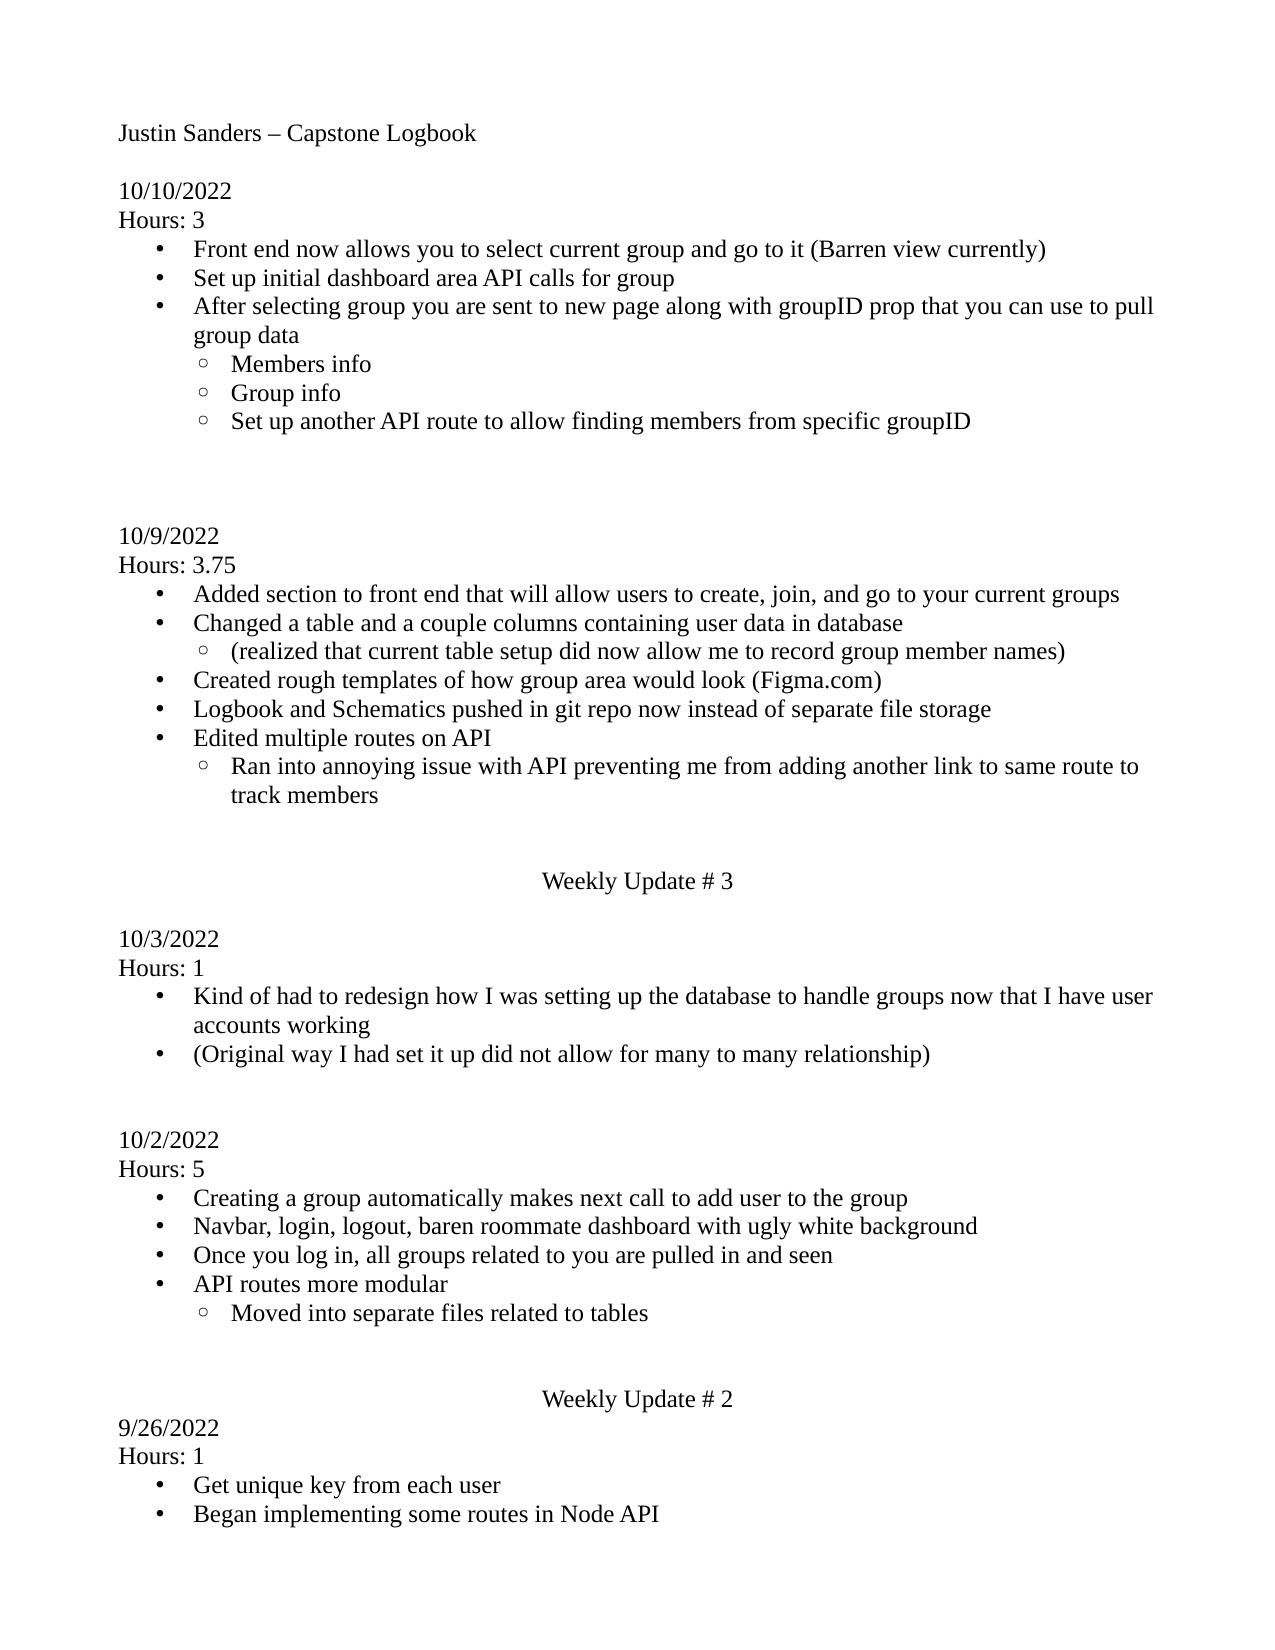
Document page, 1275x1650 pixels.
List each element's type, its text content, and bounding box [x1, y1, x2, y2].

list Added section to front end that will allow users to create, join, and go to your current groups [156, 579, 1157, 608]
list (Original way I had set it up did not allow for many to many relationship) [156, 1039, 1157, 1068]
list Began implementing some routes in Node API [156, 1499, 1157, 1528]
list Hours: 3 [118, 205, 1157, 234]
list Get unique key from each user [156, 1470, 1157, 1499]
list (realized that current table setup did now allow me to record group member names) [193, 636, 1157, 665]
list Kind of had to redesign how I was setting up the database to handle groups now that I have user accounts working [156, 981, 1157, 1039]
list API routes more modular [156, 1269, 1157, 1298]
list Front end now allows you to select current group and go to it (Barren view currently) [156, 234, 1157, 263]
list Hours: 1 [118, 953, 1157, 981]
list 10/3/2022 [118, 924, 1157, 953]
list After selecting group you are sent to new page along with groupID prop that you can use to pull group data [156, 291, 1157, 349]
list Set up another API route to allow finding members from specific groupID [193, 406, 1157, 435]
list Weekly Update # 2 [118, 1384, 1157, 1413]
list Group info [193, 378, 1157, 406]
list Ran into annoying issue with API preventing me from adding another link to same route to track members [193, 751, 1157, 809]
list 10/9/2022 [118, 521, 1157, 550]
list Members info [193, 349, 1157, 378]
list Created rough templates of how group area would look (Figma.com) [156, 665, 1157, 694]
list 10/10/2022 [118, 176, 1157, 205]
list 9/26/2022 [118, 1413, 1157, 1441]
list Set up initial dashboard area API calls for group [156, 263, 1157, 291]
list Edited multiple routes on API [156, 723, 1157, 751]
list Hours: 5 [118, 1154, 1157, 1183]
list Hours: 3.75 [118, 550, 1157, 579]
list Hours: 1 [118, 1441, 1157, 1470]
list Creating a group automatically makes next call to add user to the group [156, 1183, 1157, 1211]
list 10/2/2022 [118, 1125, 1157, 1154]
list Logbook and Schematics pushed in git repo now instead of separate file storage [156, 694, 1157, 723]
list Weekly Update # 3 [118, 866, 1157, 895]
list Navbar, login, logout, baren roommate dashboard with ugly white background [156, 1211, 1157, 1240]
list Once you log in, all groups related to you are pulled in and seen [156, 1240, 1157, 1269]
list Changed a table and a couple columns containing user data in database [156, 608, 1157, 636]
list Moved into separate files related to tables [193, 1298, 1157, 1326]
